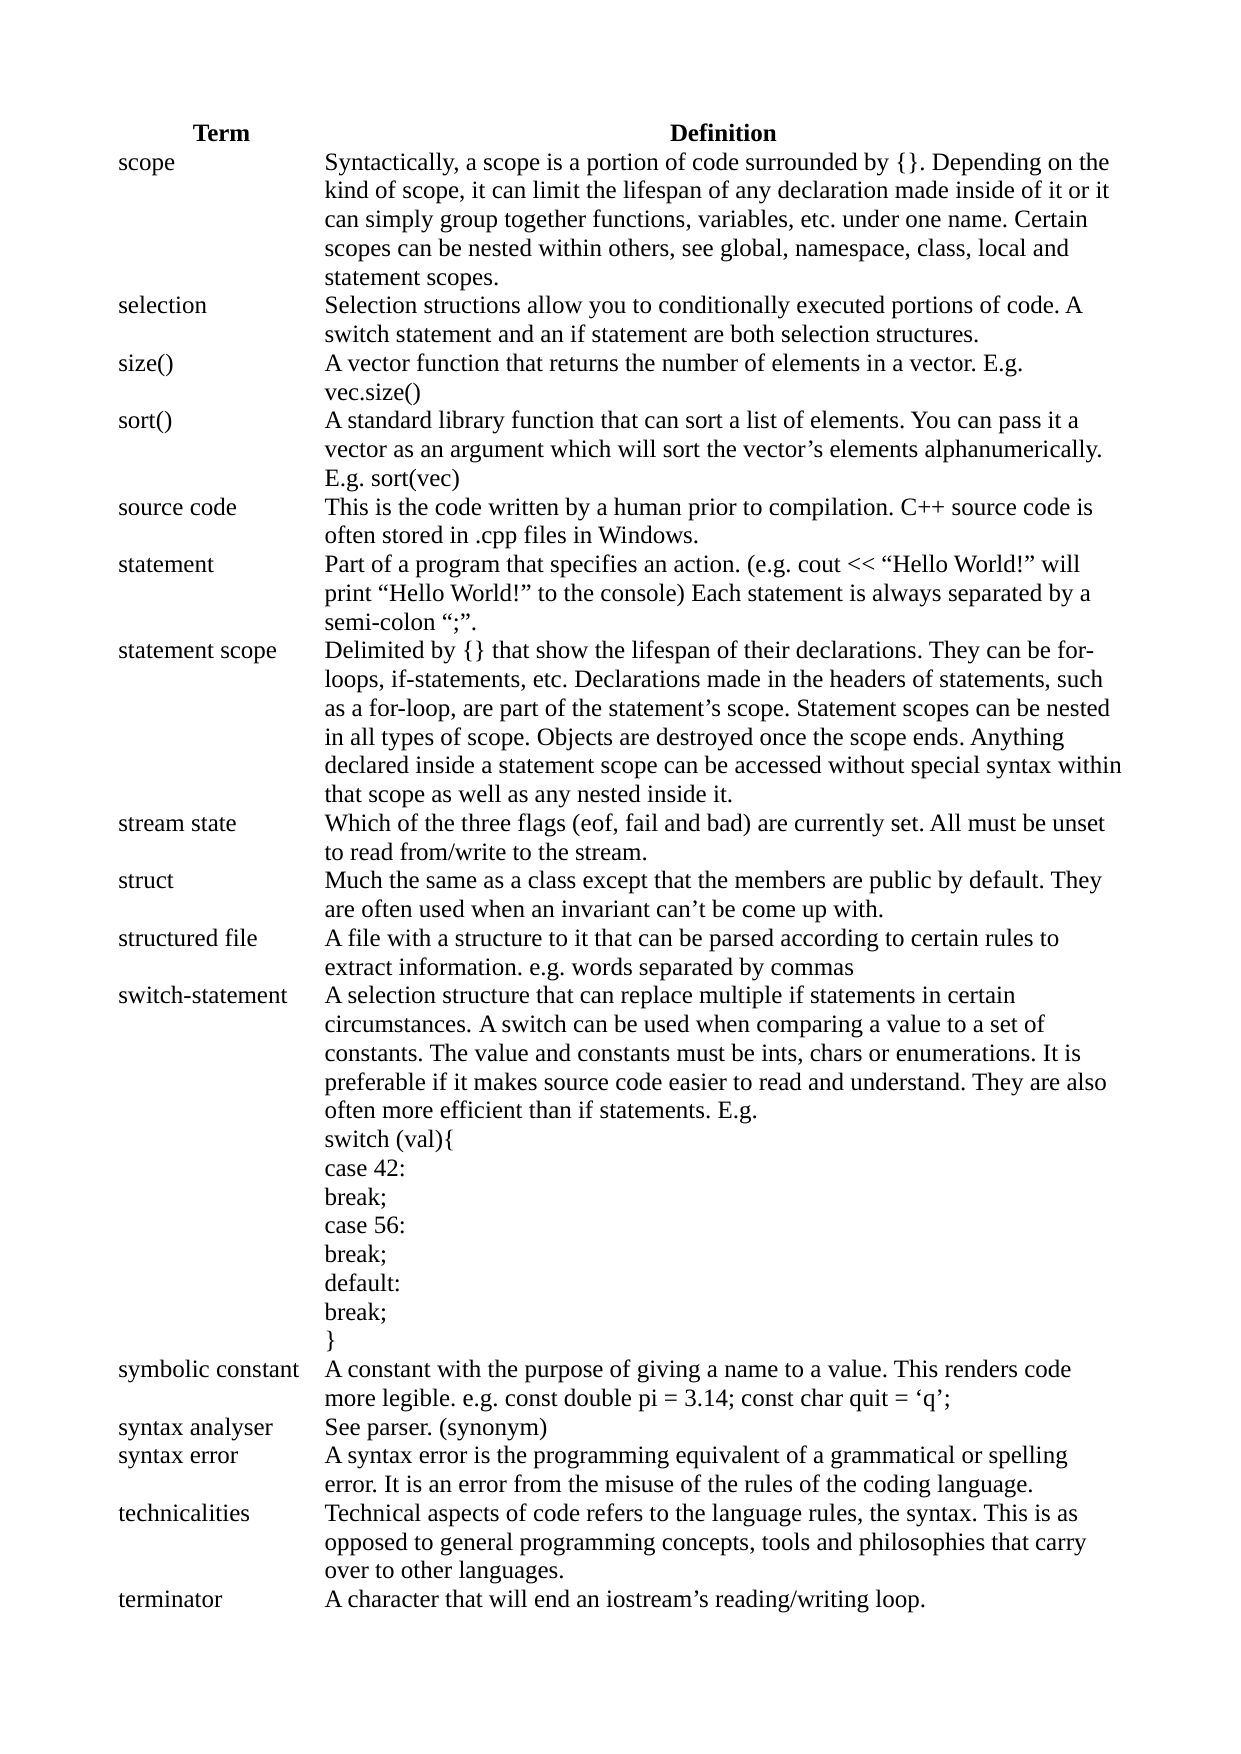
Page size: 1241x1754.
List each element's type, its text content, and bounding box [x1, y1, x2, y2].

table_cell scope [118, 147, 324, 291]
table_cell Much the same as a class except that the members are public by default. They are often used when an invariant can’t be come up with. [324, 866, 1122, 923]
table_cell This is the code written by a human prior to compilation. C++ source code is often stored in .cpp files in Windows. [324, 492, 1122, 549]
table_cell Technical aspects of code refers to the language rules, the syntax. This is as opposed to general programming concepts, tools and philosophies that carry over to other languages. [324, 1498, 1122, 1584]
table_cell sort() [118, 406, 324, 492]
table_cell technicalities [118, 1498, 324, 1584]
table_cell A constant with the purpose of giving a name to a value. This renders code more legible. e.g. const double pi = 3.14; const char quit = ‘q’; [324, 1354, 1122, 1412]
table_cell See parser. (synonym) [324, 1412, 1122, 1441]
table_cell syntax error [118, 1441, 324, 1498]
table_cell A file with a structure to it that can be parsed according to certain rules to extract information. e.g. words separated by commas [324, 923, 1122, 981]
table_cell A character that will end an iostream’s reading/writing loop. [324, 1584, 1122, 1613]
table_cell structured file [118, 923, 324, 981]
table_cell selection [118, 291, 324, 348]
table_cell terminator [118, 1584, 324, 1613]
table_header Term [118, 118, 324, 147]
table_cell syntax analyser [118, 1412, 324, 1441]
table_cell A standard library function that can sort a list of elements. You can pass it a vector as an argument which will sort the vector’s elements alphanumerically. E.g. sort(vec) [324, 406, 1122, 492]
table_cell Selection structions allow you to conditionally executed portions of code. A switch statement and an if statement are both selection structures. [324, 291, 1122, 348]
table_cell A selection structure that can replace multiple if statements in certain circumstances. A switch can be used when comparing a value to a set of constants. The value and constants must be ints, chars or enumerations. It is preferable if it makes source code easier to read and understand. They are also often more efficient than if statements. E.g. switch (val){ case 42: break; case 56: break; default: break; } [324, 981, 1122, 1354]
table_header Definition [324, 118, 1122, 147]
table_cell Which of the three flags (eof, fail and bad) are currently set. All must be unset to read from/write to the stream. [324, 808, 1122, 866]
table_cell A vector function that returns the number of elements in a vector. E.g. vec.size() [324, 348, 1122, 406]
table_cell statement scope [118, 636, 324, 808]
table_cell source code [118, 492, 324, 549]
table_cell symbolic constant [118, 1354, 324, 1412]
table_cell A syntax error is the programming equivalent of a grammatical or spelling error. It is an error from the misuse of the rules of the coding language. [324, 1441, 1122, 1498]
table_cell Part of a program that specifies an action. (e.g. cout << “Hello World!” will print “Hello World!” to the console) Each statement is always separated by a semi-colon “;”. [324, 549, 1122, 636]
table_cell struct [118, 866, 324, 923]
table_cell statement [118, 549, 324, 636]
table_cell stream state [118, 808, 324, 866]
table_cell Syntactically, a scope is a portion of code surrounded by {}. Depending on the kind of scope, it can limit the lifespan of any declaration made inside of it or it can simply group together functions, variables, etc. under one name. Certain scopes can be nested within others, see global, namespace, class, local and statement scopes. [324, 147, 1122, 291]
table_cell switch-statement [118, 981, 324, 1354]
table_cell size() [118, 348, 324, 406]
table_cell Delimited by {} that show the lifespan of their declarations. They can be for-loops, if-statements, etc. Declarations made in the headers of statements, such as a for-loop, are part of the statement’s scope. Statement scopes can be nested in all types of scope. Objects are destroyed once the scope ends. Anything declared inside a statement scope can be accessed without special syntax within that scope as well as any nested inside it. [324, 636, 1122, 808]
